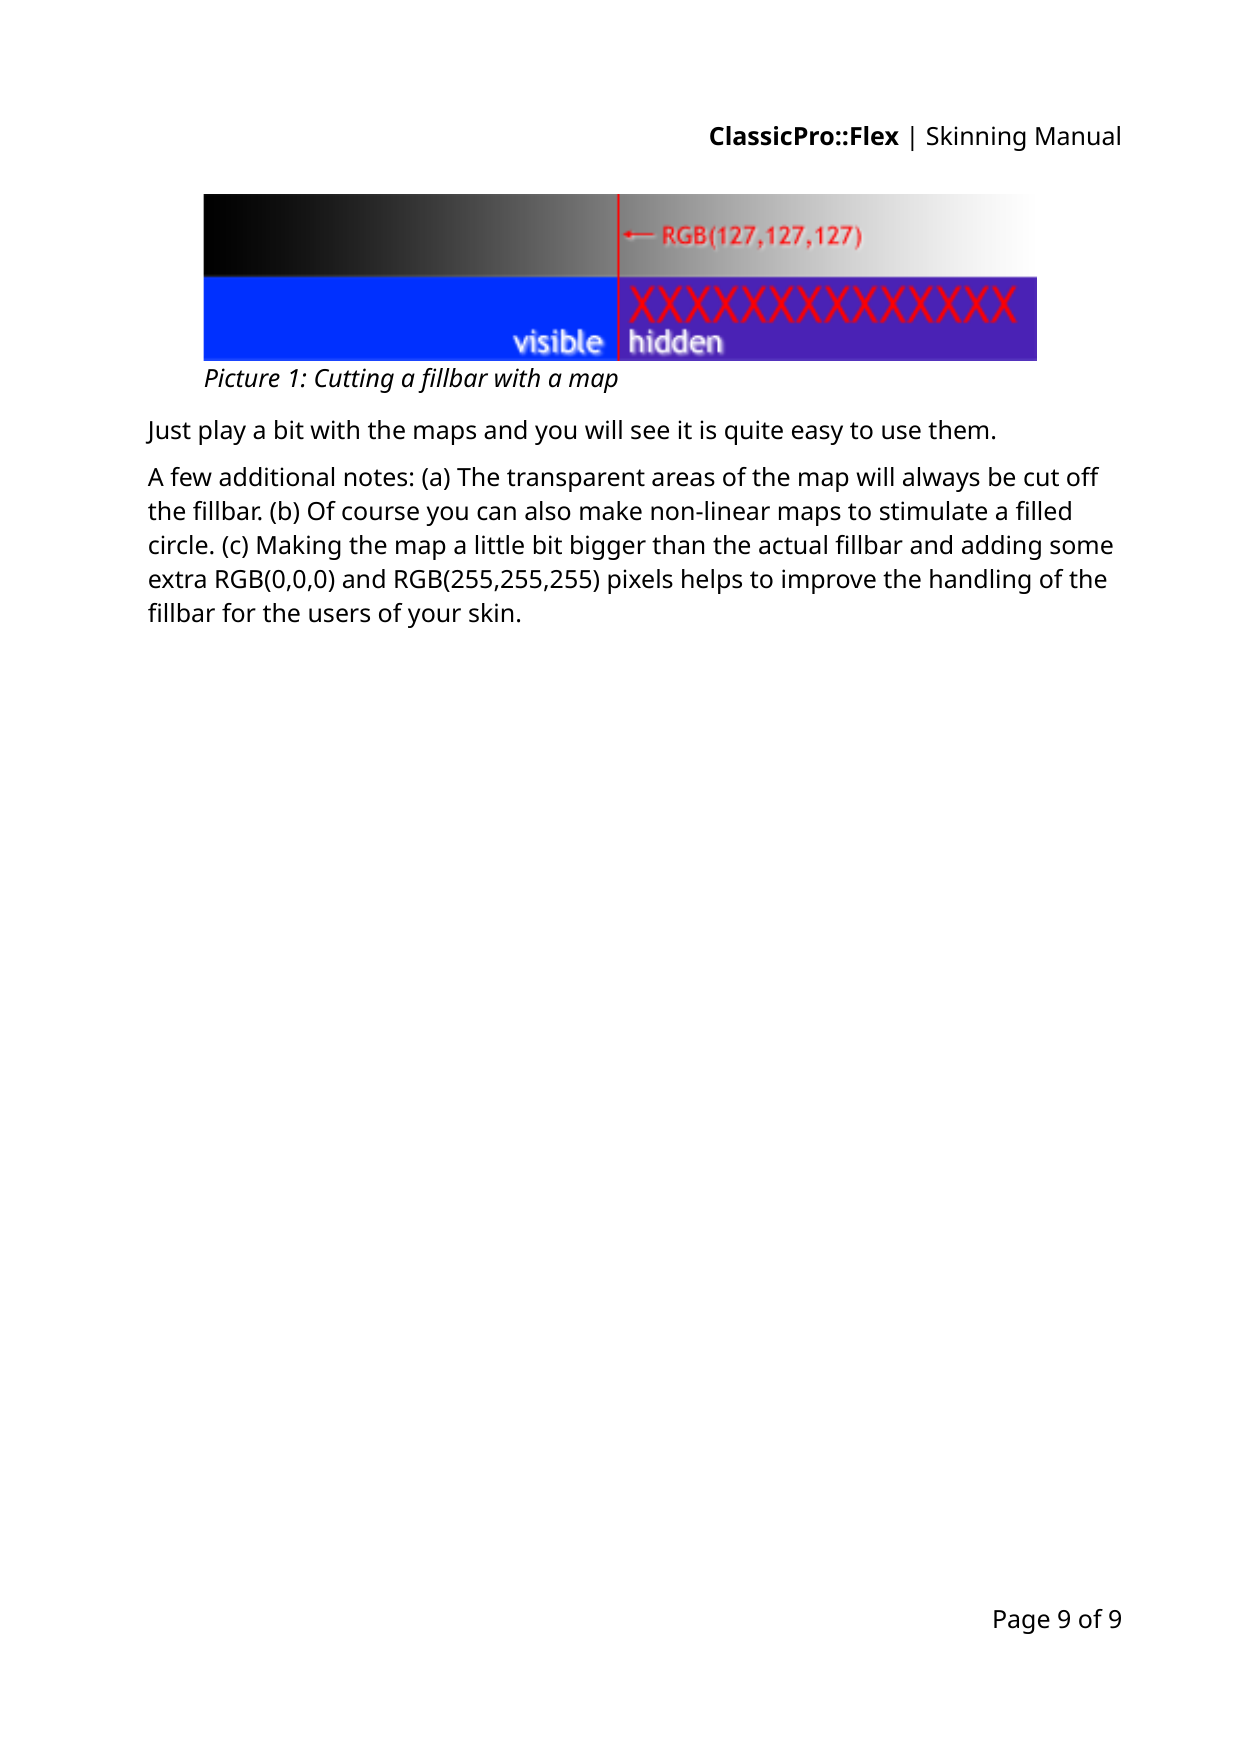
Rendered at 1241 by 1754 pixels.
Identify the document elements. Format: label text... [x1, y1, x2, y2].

text Picture 1: Cutting a fillbar with a map [203, 361, 1037, 395]
picture [203, 194, 1037, 361]
text Just play a bit with the maps and you will see it is quite easy to use them. [148, 182, 1122, 447]
text A few additional notes: (a) The transparent areas of the map will always be cut off the fillbar. (b) Of course you can also make non-linear maps to stimulate a filled circle. (c) Making the map a little bit bigger than the actual fillbar and adding some extra RGB(0,0,0) and RGB(255,255,255) pixels helps to improve the handling of the fillbar for the users of your skin. [148, 459, 1122, 629]
